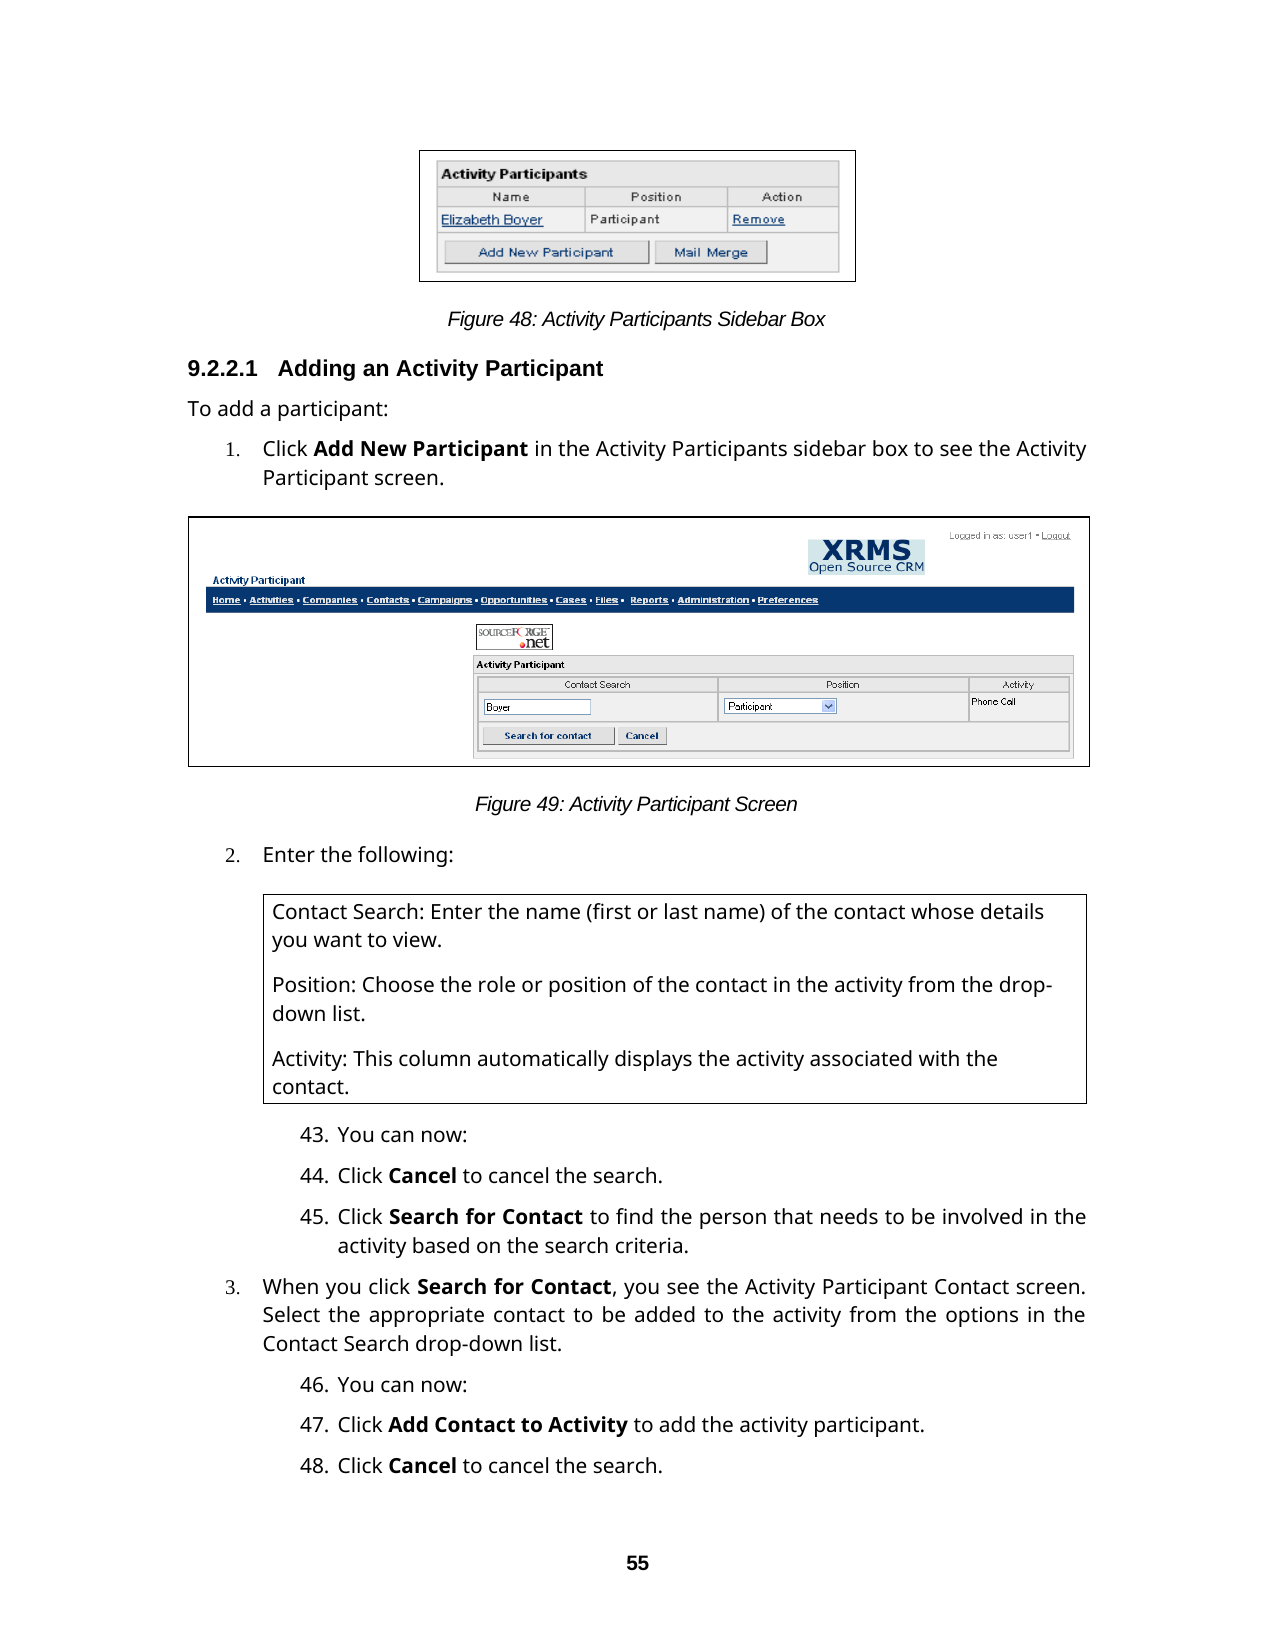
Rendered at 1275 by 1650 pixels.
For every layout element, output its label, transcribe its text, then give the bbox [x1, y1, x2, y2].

text Figure 48: Activity Participants Sidebar Box [187, 307, 1087, 331]
text To add a participant: [187, 394, 1087, 422]
list You can now: [300, 1121, 1087, 1149]
picture [435, 158, 841, 274]
list Position: Choose the role or position of the contact in the activity from the drop-down list. [264, 967, 1086, 1027]
text Figure 49: Activity Participant Screen [187, 792, 1087, 815]
list Click Add New Participant in the Activity Participants sidebar box to see the Activity Participant screen. [225, 434, 1087, 491]
list Activity: This column automatically displays the activity associated with the contact. [264, 1041, 1086, 1103]
subtitle Adding an Activity Participant [187, 356, 1087, 381]
list Click Cancel to cancel the search. [300, 1452, 1087, 1480]
list Click Cancel to cancel the search. [300, 1162, 1087, 1190]
list Contact Search: Enter the name (first or last name) of the contact whose details you want to view. [264, 895, 1086, 954]
list Click Add Contact to Activity to add the activity participant. [300, 1411, 1087, 1439]
list You can now: [300, 1370, 1087, 1398]
picture [203, 525, 1075, 759]
list When you click Search for Contact, you see the Activity Participant Contact screen. Select the appropriate contact to be added to the activity from the options in the Contact Search drop-down list. [225, 1272, 1087, 1357]
list Enter the following: [225, 840, 1087, 869]
list Click Search for Contact to find the person that needs to be involved in the activity based on the search criteria. [300, 1202, 1087, 1259]
